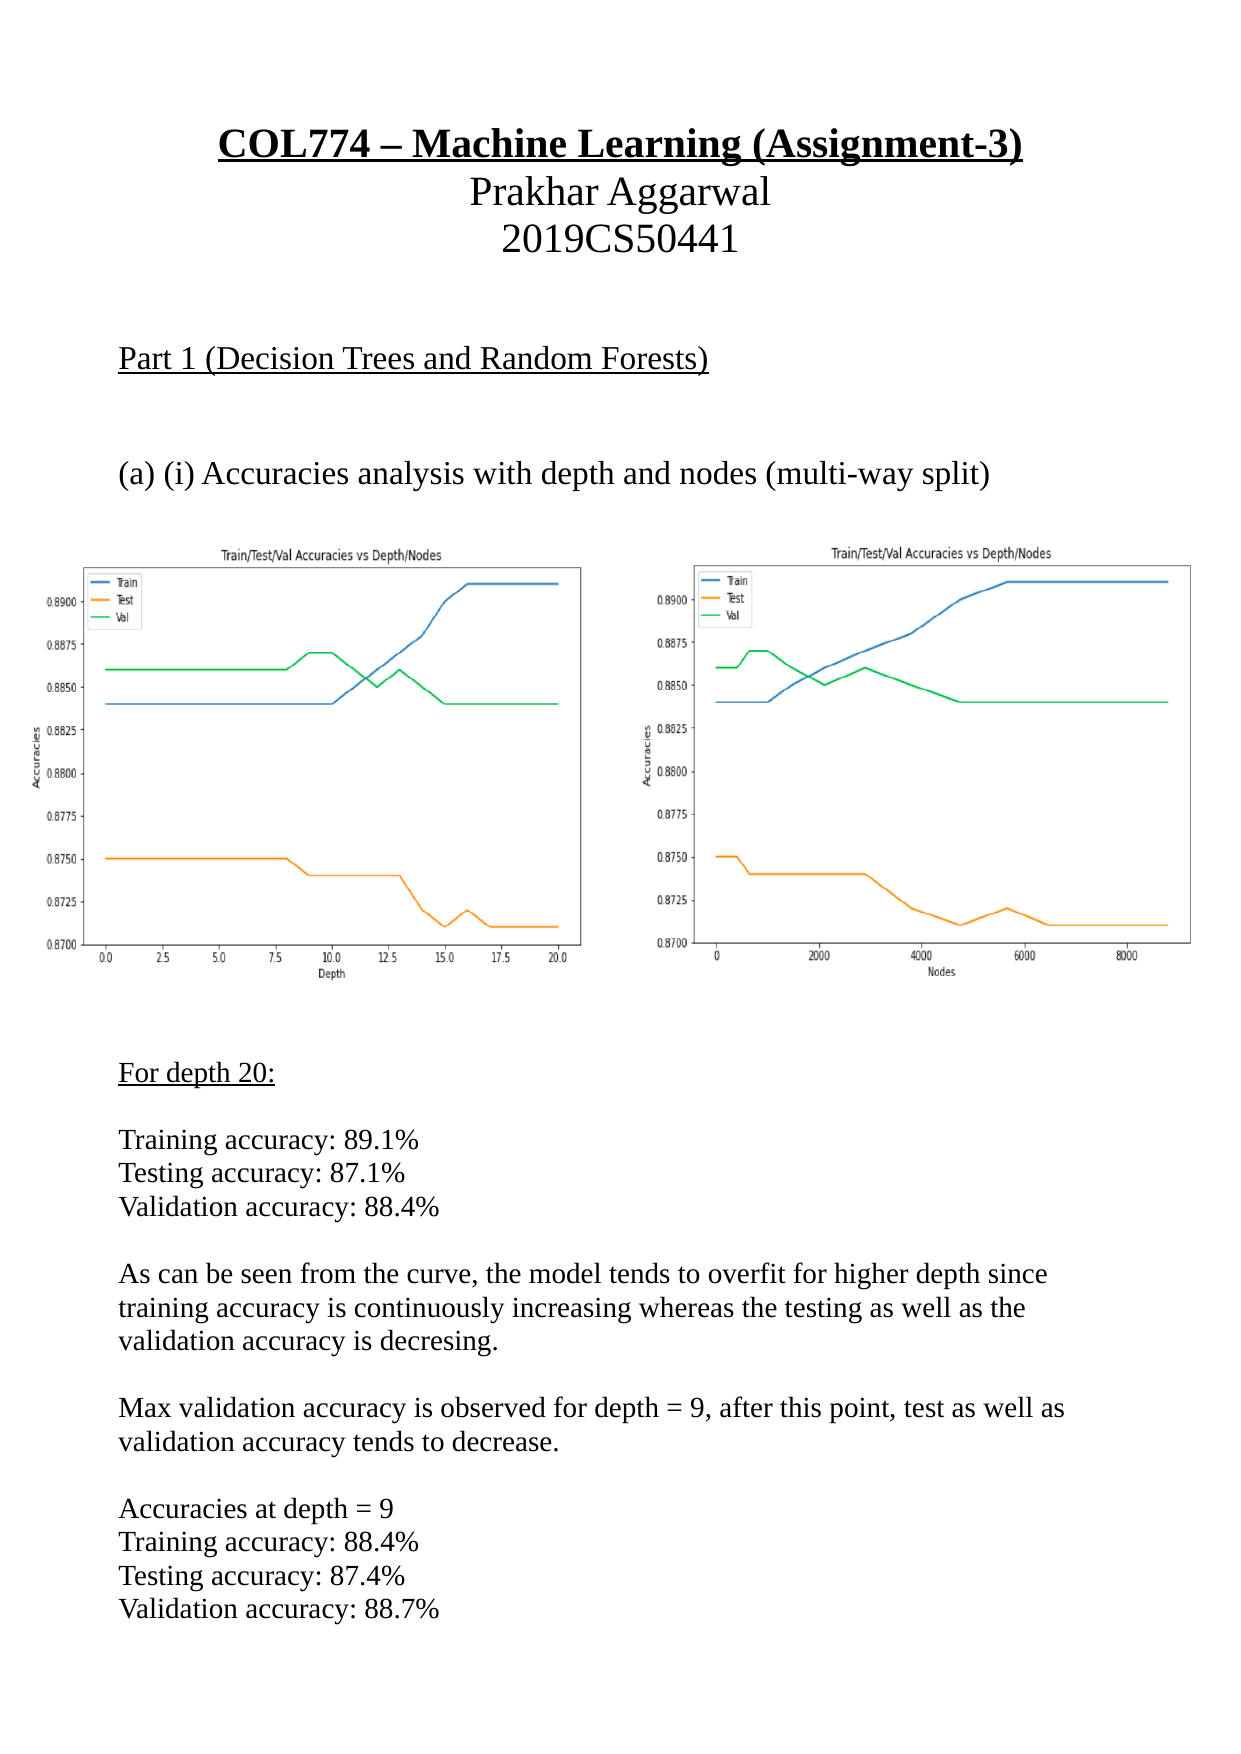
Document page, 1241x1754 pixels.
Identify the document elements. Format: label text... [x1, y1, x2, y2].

text (a) (i) Accuracies analysis with depth and nodes (multi-way split) [118, 453, 1122, 492]
text Validation accuracy: 88.7% [118, 1592, 1122, 1625]
picture [638, 541, 1193, 982]
text Testing accuracy: 87.1% [118, 1156, 1122, 1189]
text Training accuracy: 88.4% [118, 1524, 1122, 1558]
text Validation accuracy: 88.4% [118, 1189, 1122, 1223]
text Testing accuracy: 87.4% [118, 1558, 1122, 1592]
text Max validation accuracy is observed for depth = 9, after this point, test as well as validation accuracy tends to decrease. [118, 1390, 1122, 1457]
text Accuracies at depth = 9 [118, 1491, 1122, 1524]
text Part 1 (Decision Trees and Random Forests) [118, 338, 1122, 377]
picture [30, 543, 584, 984]
text Training accuracy: 89.1% [118, 1122, 1122, 1156]
text Prakhar Aggarwal [118, 166, 1122, 214]
text As can be seen from the curve, the model tends to overfit for higher depth since training accuracy is continuously increasing whereas the testing as well as the validation accuracy is decresing. [118, 1256, 1122, 1357]
text For depth 20: [118, 1055, 1122, 1088]
text 2019CS50441 [118, 214, 1122, 262]
text COL774 – Machine Learning (Assignment-3) [118, 118, 1122, 166]
